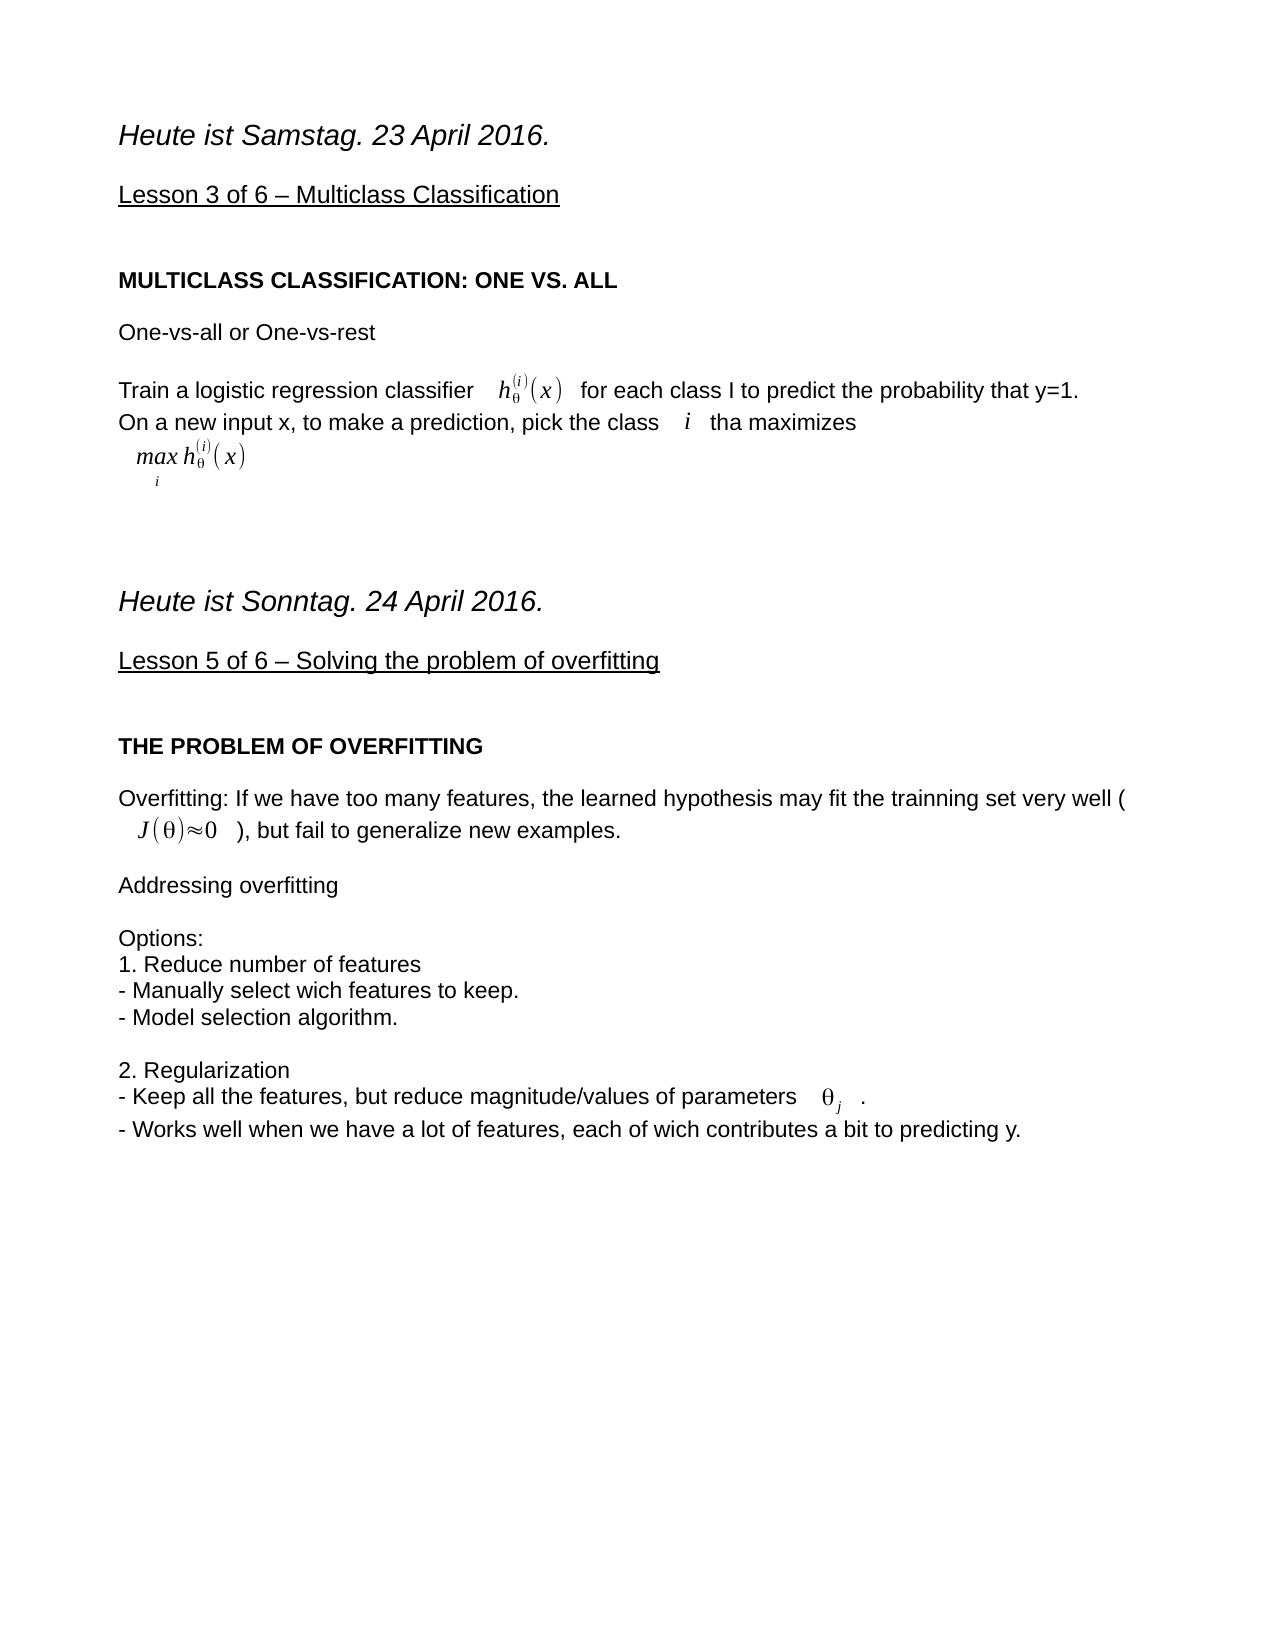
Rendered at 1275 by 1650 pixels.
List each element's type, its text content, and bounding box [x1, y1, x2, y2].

text Overfitting: If we have too many features, the learned hypothesis may fit the trainning set very well (), but fail to generalize new examples. [118, 785, 1157, 846]
text - Keep all the features, but reduce magnitude/values of parameters . [118, 1083, 1157, 1116]
text MULTICLASS CLASSIFICATION: ONE VS. ALL [118, 267, 1157, 293]
text Heute ist Sonntag. 24 April 2016. [118, 584, 1157, 618]
text Train a logistic regression classifier for each class I to predict the probability that y=1. [118, 372, 1157, 406]
text 2. Regularization [118, 1057, 1157, 1083]
text Lesson 5 of 6 – Solving the problem of overfitting [118, 646, 1157, 675]
text - Manually select wich features to keep. [118, 977, 1157, 1004]
text One-vs-all or One-vs-rest [118, 319, 1157, 346]
text On a new input x, to make a prediction, pick the class tha maximizes [118, 406, 1157, 438]
text THE PROBLEM OF OVERFITTING [118, 733, 1157, 759]
text Options: [118, 925, 1157, 951]
text Addressing overfitting [118, 872, 1157, 898]
text - Works well when we have a lot of features, each of wich contributes a bit to predicting y. [118, 1116, 1157, 1142]
text Lesson 3 of 6 – Multiclass Classification [118, 180, 1157, 209]
text 1. Reduce number of features [118, 951, 1157, 977]
text - Model selection algorithm. [118, 1004, 1157, 1030]
text Heute ist Samstag. 23 April 2016. [118, 118, 1157, 152]
